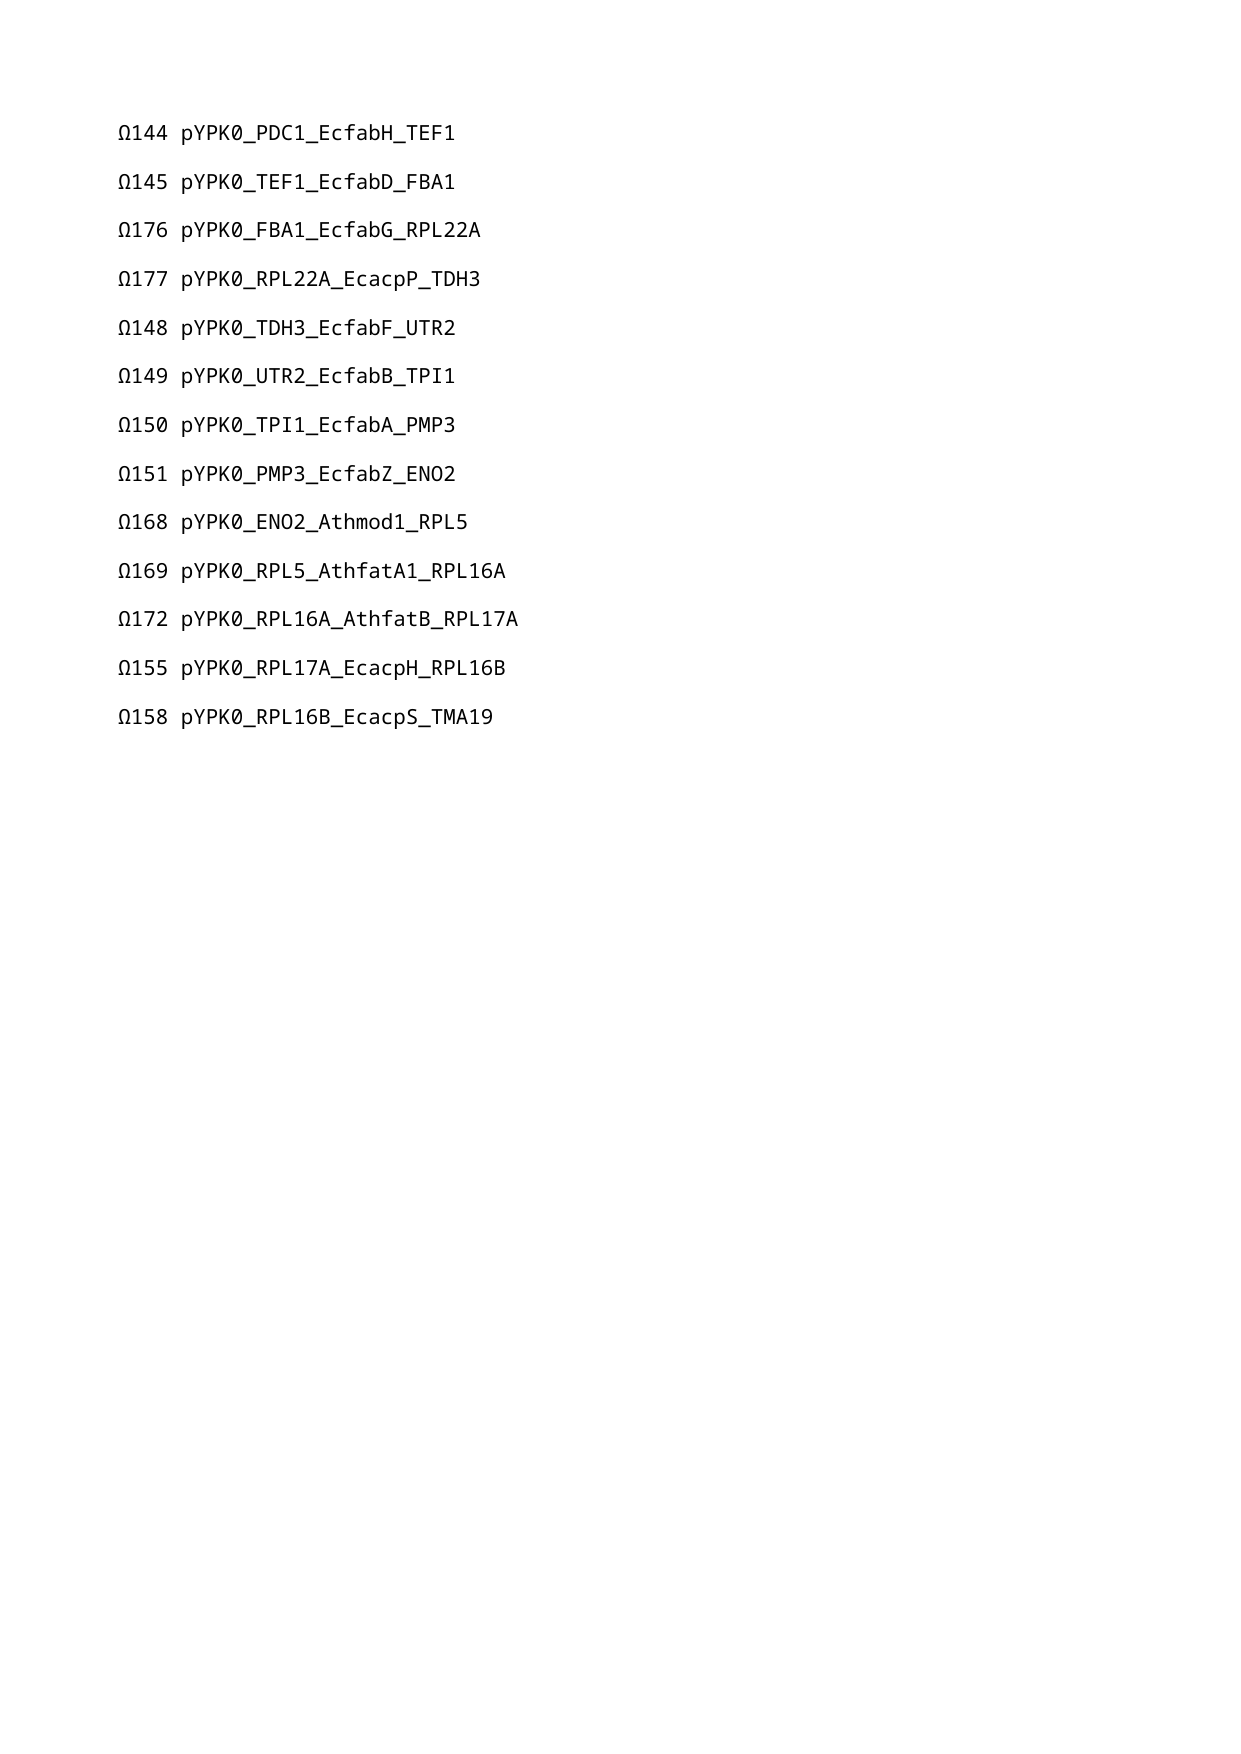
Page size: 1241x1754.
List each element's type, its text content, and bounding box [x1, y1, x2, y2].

text Ω145 pYPK0_TEF1_EcfabD_FBA1 [118, 167, 1122, 195]
text Ω149 pYPK0_UTR2_EcfabB_TPI1 [118, 361, 1122, 390]
text Ω176 pYPK0_FBA1_EcfabG_RPL22A [118, 215, 1122, 244]
text Ω148 pYPK0_TDH3_EcfabF_UTR2 [118, 313, 1122, 341]
text Ω177 pYPK0_RPL22A_EcacpP_TDH3 [118, 264, 1122, 292]
text Ω144 pYPK0_PDC1_EcfabH_TEF1 [118, 118, 1122, 147]
text Ω155 pYPK0_RPL17A_EcacpH_RPL16B [118, 653, 1122, 682]
text Ω158 pYPK0_RPL16B_EcacpS_TMA19 [118, 702, 1122, 730]
text Ω150 pYPK0_TPI1_EcfabA_PMP3 [118, 410, 1122, 438]
text Ω168 pYPK0_ENO2_Athmod1_RPL5 [118, 507, 1122, 536]
text Ω151 pYPK0_PMP3_EcfabZ_ENO2 [118, 459, 1122, 487]
text Ω169 pYPK0_RPL5_AthfatA1_RPL16A [118, 556, 1122, 584]
text Ω172 pYPK0_RPL16A_AthfatB_RPL17A [118, 604, 1122, 633]
